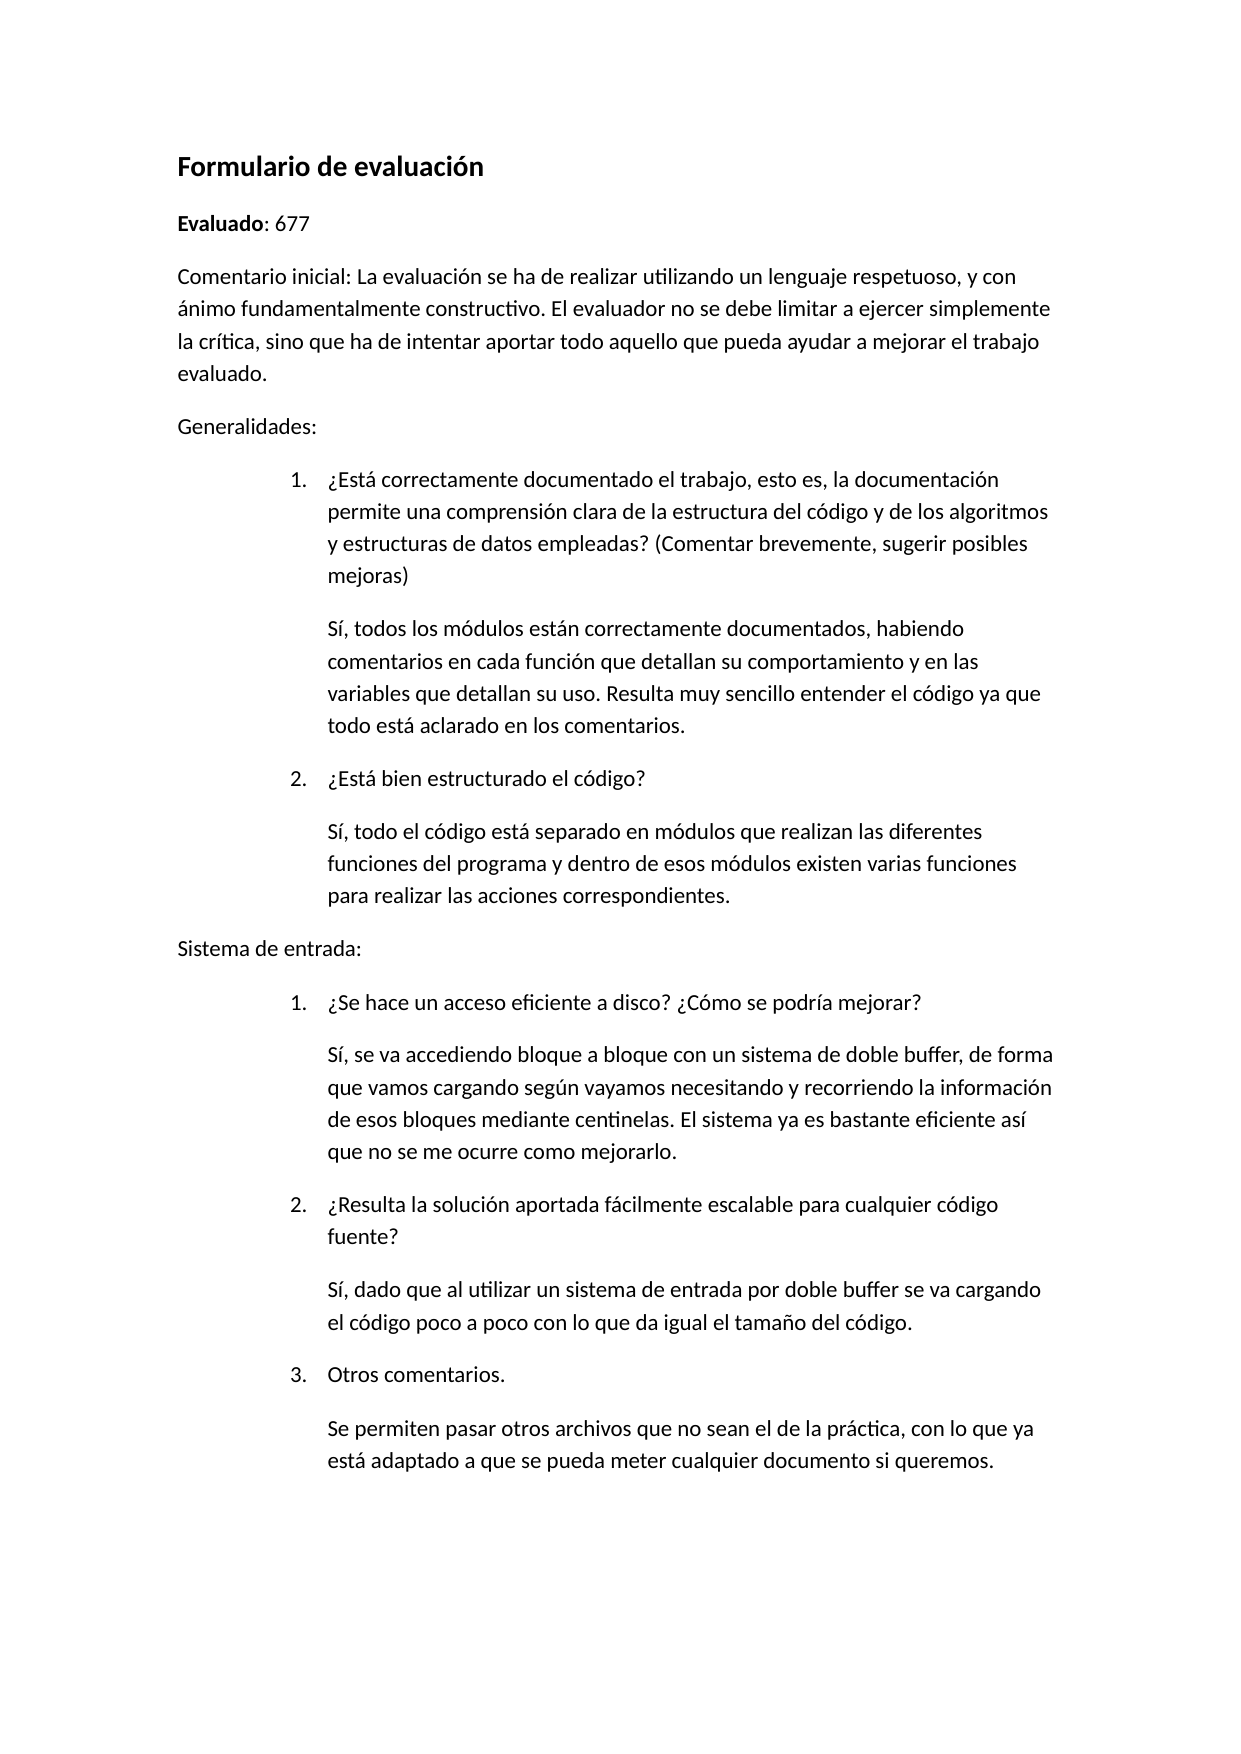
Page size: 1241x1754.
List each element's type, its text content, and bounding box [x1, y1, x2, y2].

list ¿Está bien estructurado el código? [290, 764, 1063, 792]
text Comentario inicial: La evaluación se ha de realizar utilizando un lenguaje respetuoso, y con ánimo fundamentalmente constructivo. El evaluador no se debe limitar a ejercer simplemente la crítica, sino que ha de intentar aportar todo aquello que pueda ayudar a mejorar el trabajo evaluado. [177, 262, 1063, 387]
list Se permiten pasar otros archivos que no sean el de la práctica, con lo que ya está adaptado a que se pueda meter cualquier documento si queremos. [290, 1414, 1063, 1474]
list Otros comentarios. [290, 1361, 1063, 1389]
text Generalidades: [177, 412, 1063, 440]
list ¿Se hace un acceso eficiente a disco? ¿Cómo se podría mejorar? [290, 988, 1063, 1016]
list ¿Resulta la solución aportada fácilmente escalable para cualquier código fuente? [290, 1190, 1063, 1250]
text Sistema de entrada: [177, 934, 1063, 963]
list Sí, todo el código está separado en módulos que realizan las diferentes funciones del programa y dentro de esos módulos existen varias funciones para realizar las acciones correspondientes. [290, 817, 1063, 909]
list Sí, se va accediendo bloque a bloque con un sistema de doble buffer, de forma que vamos cargando según vayamos necesitando y recorriendo la información de esos bloques mediante centinelas. El sistema ya es bastante eficiente así que no se me ocurre como mejorarlo. [290, 1041, 1063, 1165]
text Formulario de evaluación [177, 148, 1063, 183]
list Sí, todos los módulos están correctamente documentados, habiendo comentarios en cada función que detallan su comportamiento y en las variables que detallan su uso. Resulta muy sencillo entender el código ya que todo está aclarado en los comentarios. [290, 614, 1063, 739]
list Sí, dado que al utilizar un sistema de entrada por doble buffer se va cargando el código poco a poco con lo que da igual el tamaño del código. [290, 1275, 1063, 1336]
text Evaluado: 677 [177, 209, 1063, 237]
list ¿Está correctamente documentado el trabajo, esto es, la documentación permite una comprensión clara de la estructura del código y de los algoritmos y estructuras de datos empleadas? (Comentar brevemente, sugerir posibles mejoras) [290, 465, 1063, 589]
